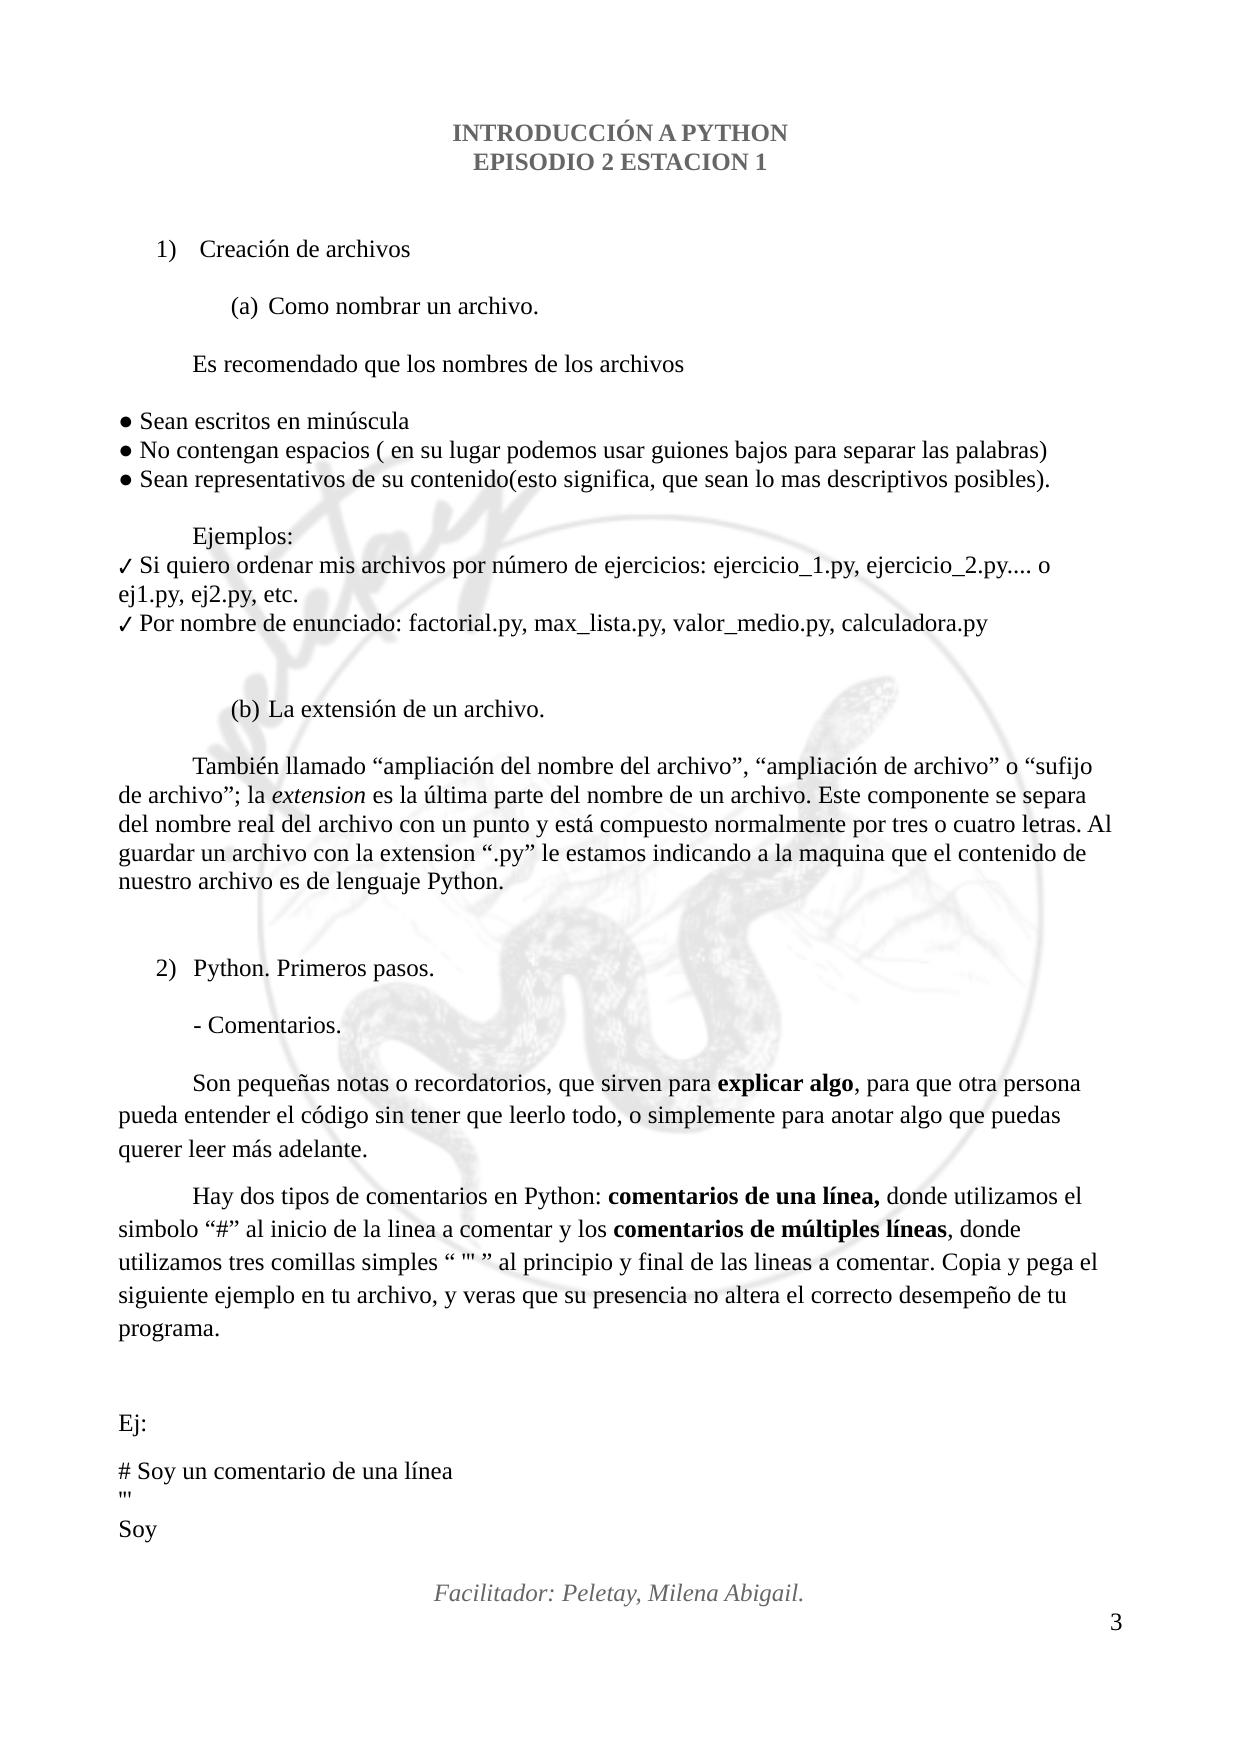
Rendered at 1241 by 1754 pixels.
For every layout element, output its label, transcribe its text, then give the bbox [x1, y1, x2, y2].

text ✔ Si quiero ordenar mis archivos por número de ejercicios: ejercicio_1.py, ejercicio_2.py.... o ej1.py, ej2.py, etc. [118, 550, 1122, 608]
text Es recomendado que los nombres de los archivos [118, 349, 1122, 378]
list Creación de archivos [156, 234, 1122, 263]
list La extensión de un archivo. [231, 694, 1122, 723]
text Ej: [118, 1408, 1122, 1437]
text ● Sean escritos en minúscula [118, 406, 1122, 435]
list Como nombrar un archivo. [231, 291, 1122, 320]
list - Comentarios. [156, 1010, 1122, 1039]
text También llamado “ampliación del nombre del archivo”, “ampliación de archivo” o “sufijo de archivo”; la extension es la última parte del nombre de un archivo. Este componente se separa del nombre real del archivo con un punto y está compuesto normalmente por tres o cuatro letras. Al guardar un archivo con la extension “.py” le estamos indicando a la maquina que el contenido de nuestro archivo es de lenguaje Python. [118, 751, 1122, 895]
text ● No contengan espacios ( en su lugar podemos usar guiones bajos para separar las palabras) [118, 435, 1122, 464]
list Python. Primeros pasos. [156, 953, 1122, 981]
text ✔ Por nombre de enunciado: factorial.py, max_lista.py, valor_medio.py, calculadora.py [118, 608, 1122, 636]
text ''' [118, 1485, 1122, 1514]
text Soy [118, 1514, 1122, 1542]
text Hay dos tipos de comentarios en Python: comentarios de una línea, donde utilizamos el simbolo “#” al inicio de la linea a comentar y los comentarios de múltiples líneas, donde utilizamos tres comillas simples “ ''' ” al principio y final de las lineas a comentar. Copia y pega el siguiente ejemplo en tu archivo, y veras que su presencia no altera el correcto desempeño de tu programa. [118, 1181, 1122, 1342]
text Ejemplos: [118, 521, 1122, 550]
text Son pequeñas notas o recordatorios, que sirven para explicar algo, para que otra persona pueda entender el código sin tener que leerlo todo, o simplemente para anotar algo que puedas querer leer más adelante. [118, 1068, 1122, 1162]
text # Soy un comentario de una línea [118, 1456, 1122, 1485]
text ● Sean representativos de su contenido(esto significa, que sean lo mas descriptivos posibles). [118, 464, 1122, 493]
